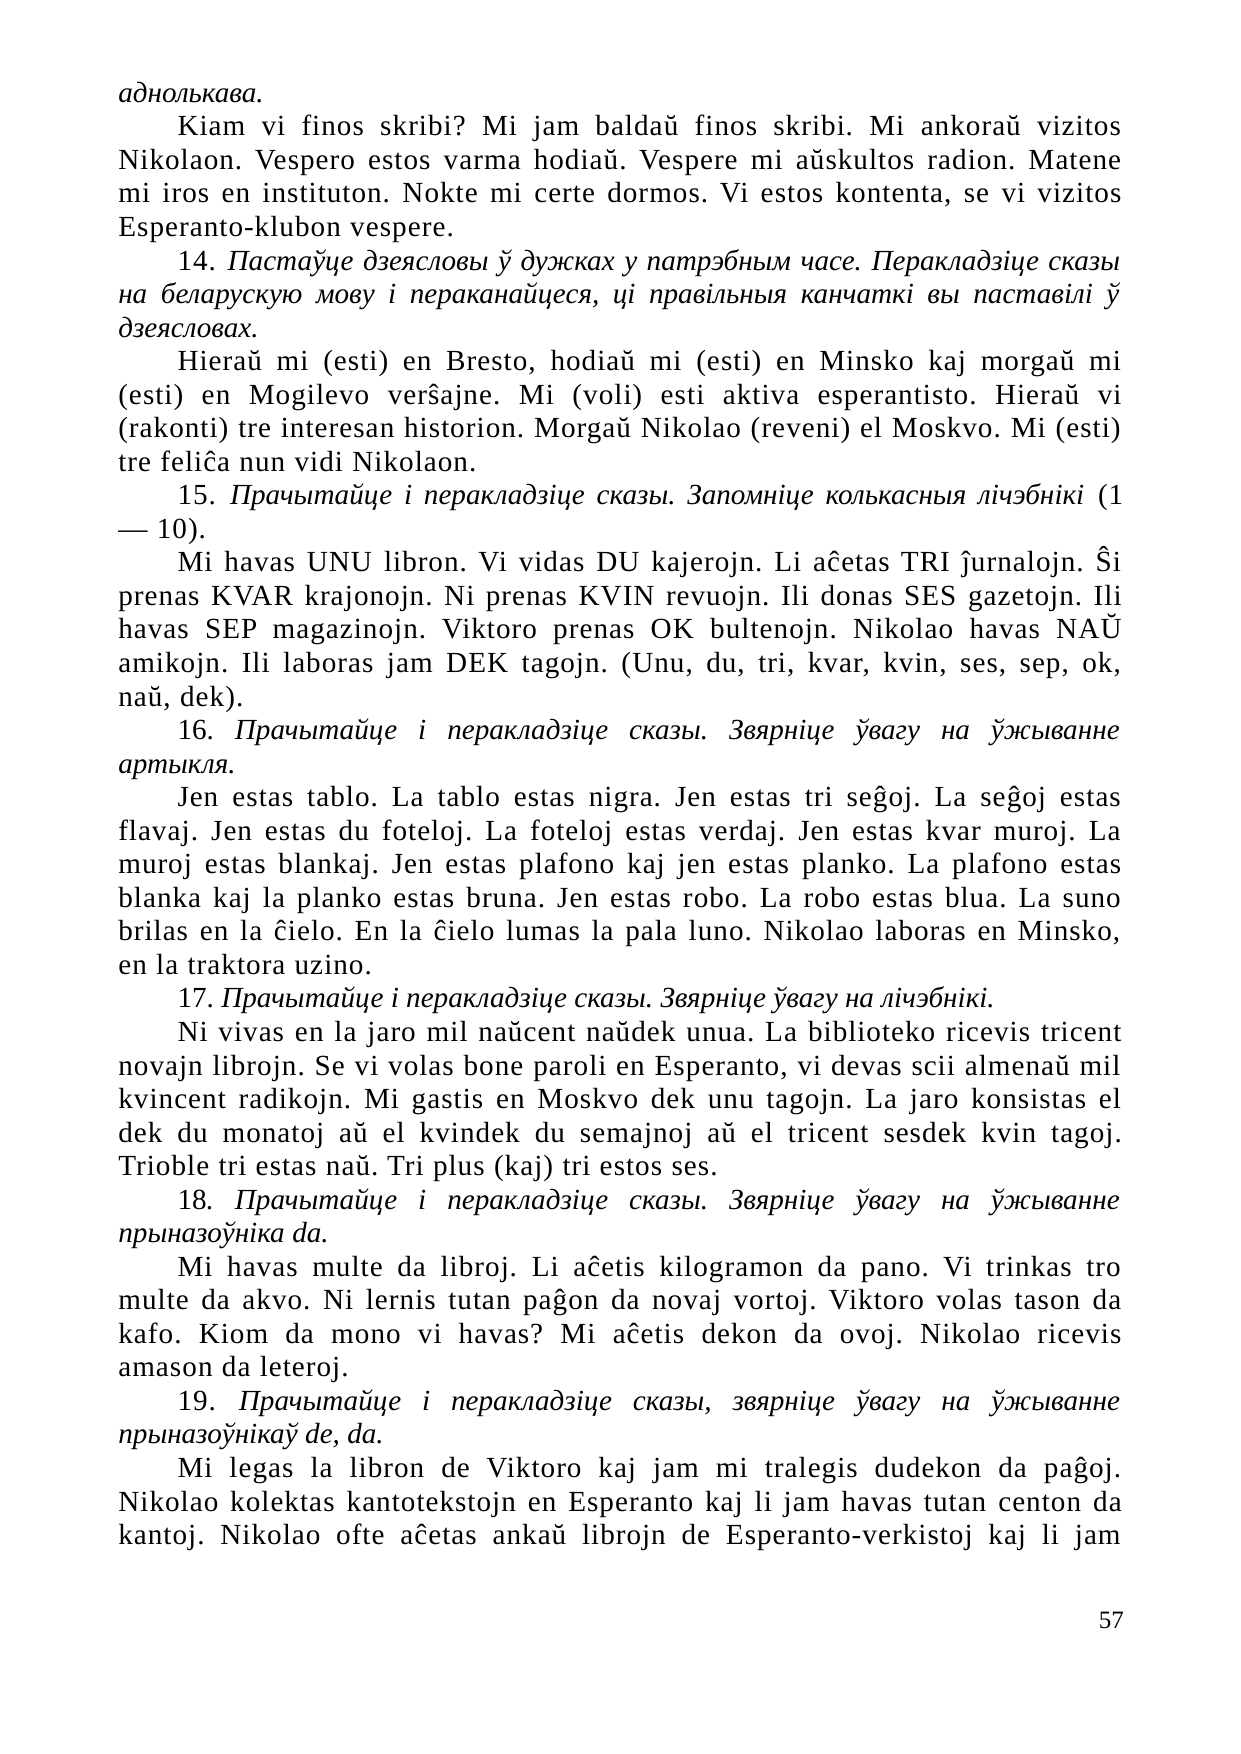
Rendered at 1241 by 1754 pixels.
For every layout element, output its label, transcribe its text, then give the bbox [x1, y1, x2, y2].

text Mi havas multe da libroj. Li aĉetis kilogramon da pano. Vi trinkas tro multe da akvo. Ni lernis tutan paĝon da novaj vortoj. Viktoro volas tason da kafo. Kiom da mono vi havas? Mi aĉetis dekon da ovoj. Nikolao ricevis amason da leteroj. [118, 1249, 1123, 1383]
text 15. Прачытайце і перакладзіце сказы. Запомніце колькасныя лічэбнікі (1 — 10). [118, 477, 1123, 544]
text аднолькава. [118, 75, 1123, 108]
text 17. Прачытайце і перакладзіце сказы. Звярніце ўвагу на лічэбнікі. [118, 981, 1123, 1014]
text 19. Прачытайце і перакладзіце сказы, звярніце ўвагу на ўжыванне прыназоўнікаў de, da. [118, 1383, 1123, 1450]
text Ni vivas en la jaro mil naŭcent naŭdek unua. La biblioteko ricevis tricent novajn librojn. Se vi volas bone paroli en Esperanto, vi devas scii almenaŭ mil kvincent radikojn. Mi gastis en Moskvo dek unu tagojn. La jaro konsistas el dek du monatoj aŭ el kvindek du semajnoj aŭ el tricent sesdek kvin tagoj. Trioble tri estas naŭ. Tri plus (kaj) tri estos ses. [118, 1014, 1123, 1182]
text 16. Прачытайце і перакладзіце сказы. Звярніце ўвагу на ўжыванне артыкля. [118, 712, 1123, 779]
text Kiam vi finos skribi? Mi jam baldaŭ finos skribi. Mi ankoraŭ vizitos Nikolaon. Vespero estos varma hodiaŭ. Vespere mi aŭskultos radion. Matene mi iros en instituton. Nokte mi certe dormos. Vi estos kontenta, se vi vizitos Esperanto-klubon vespere. [118, 108, 1123, 243]
text Hieraŭ mi (esti) en Bresto, hodiaŭ mi (esti) en Minsko kaj morgaŭ mi (esti) en Mogilevo verŝajne. Mi (voli) esti aktiva esperantisto. Hieraŭ vi (rakonti) tre interesan historion. Morgaŭ Nikolao (reveni) el Moskvo. Mi (esti) tre feliĉa nun vidi Nikolaon. [118, 343, 1123, 477]
text 18. Прачытайце і перакладзіце сказы. Звярніце ўвагу на ўжыванне прыназоўніка da. [118, 1182, 1123, 1249]
text 14. Пастаўце дзеясловы ў дужках у патрэбным часе. Перакладзіце сказы на беларускую мову і пераканайцеся, ці правільныя канчаткі вы паставілі ў дзеясловах. [118, 243, 1123, 343]
text Mi havas UNU libron. Vi vidas DU kajerojn. Li aĉetas TRI ĵurnalojn. Ŝi prenas KVAR krajonojn. Ni prenas KVIN revuojn. Ili donas SES gazetojn. Ili havas SEP magazinojn. Viktoro prenas OK bultenojn. Nikolao havas NAŬ amikojn. Ili laboras jam DEK tagojn. (Unu, du, tri, kvar, kvin, ses, sep, ok, naŭ, dek). [118, 544, 1123, 712]
text Mi legas la libron de Viktoro kaj jam mi tralegis dudekon da paĝoj. Nikolao kolektas kantotekstojn en Esperanto kaj li jam havas tutan centon da kantoj. Nikolao ofte aĉetas ankaŭ librojn de Esperanto-verkistoj kaj li jam [118, 1450, 1123, 1551]
text Jen estas tablo. La tablo estas nigra. Jen estas tri seĝoj. La seĝoj estas flavaj. Jen estas du foteloj. La foteloj estas verdaj. Jen estas kvar muroj. La muroj estas blankaj. Jen estas plafono kaj jen estas planko. La plafono estas blanka kaj la planko estas bruna. Jen estas robo. La robo estas blua. La suno brilas en la ĉielo. En la ĉielo lumas la pala luno. Nikolao laboras en Minsko, en la traktora uzino. [118, 779, 1123, 981]
